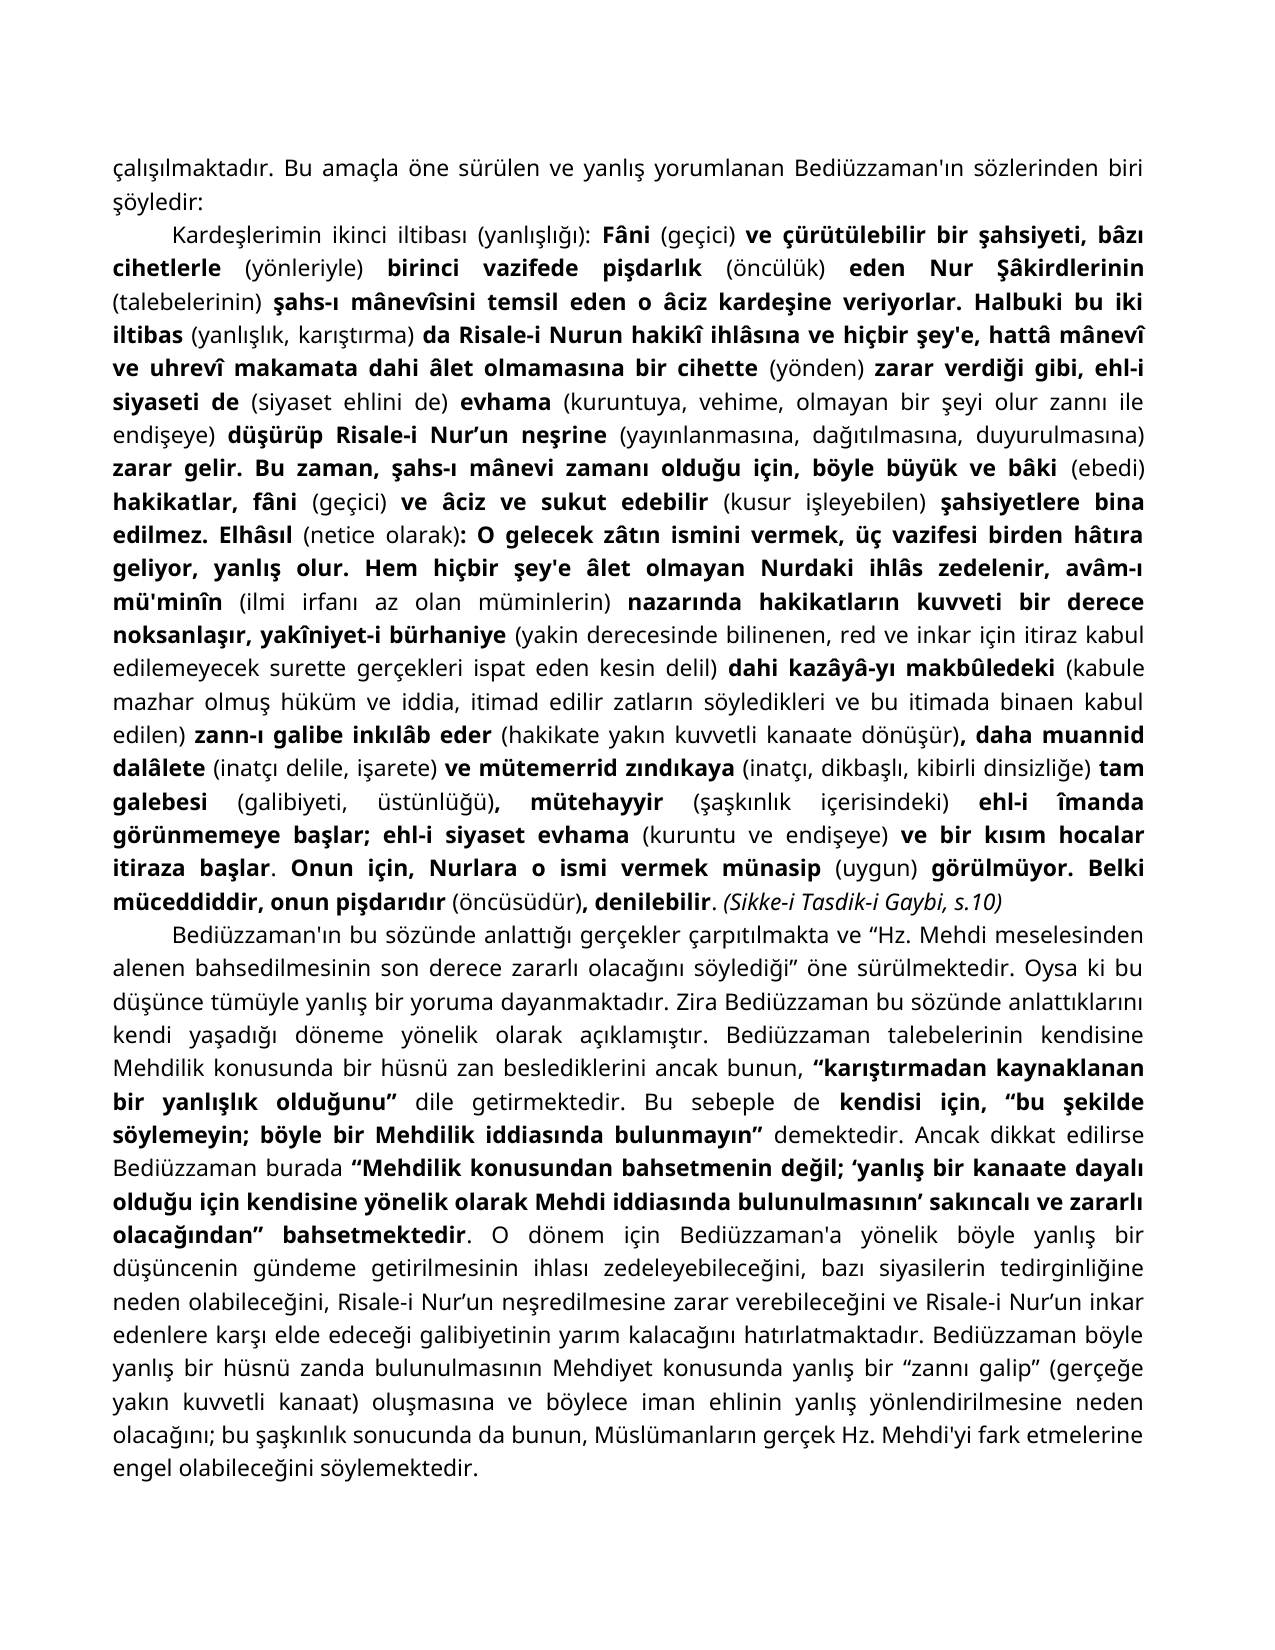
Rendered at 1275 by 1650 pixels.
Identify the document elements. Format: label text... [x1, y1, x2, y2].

text Bediüzzaman'ın bu sözünde anlattığı gerçekler çarpıtılmakta ve “Hz. Mehdi meselesinden alenen bahsedilmesinin son derece zararlı olacağını söylediği” öne sürülmektedir. Oysa ki bu düşünce tümüyle yanlış bir yoruma dayanmaktadır. Zira Bediüzzaman bu sözünde anlattıklarını kendi yaşadığı döneme yönelik olarak açıklamıştır. Bediüzzaman talebelerinin kendisine Mehdilik konusunda bir hüsnü zan beslediklerini ancak bunun, “karıştırmadan kaynaklanan bir yanlışlık olduğunu” dile getirmektedir. Bu sebeple de kendisi için, “bu şekilde söylemeyin; böyle bir Mehdilik iddiasında bulunmayın” demektedir. Ancak dikkat edilirse Bediüzzaman burada “Mehdilik konusundan bahsetmenin değil; ‘yanlış bir kanaate dayalı olduğu için kendisine yönelik olarak Mehdi iddiasında bulunulmasının’ sakıncalı ve zararlı olacağından” bahsetmektedir. O dönem için Bediüzzaman'a yönelik böyle yanlış bir düşüncenin gündeme getirilmesinin ihlası zedeleyebileceğini, bazı siyasilerin tedirginliğine neden olabileceğini, Risale-i Nur’un neşredilmesine zarar verebileceğini ve Risale-i Nur’un inkar edenlere karşı elde edeceği galibiyetinin yarım kalacağını hatırlatmaktadır. Bediüzzaman böyle yanlış bir hüsnü zanda bulunulmasının Mehdiyet konusunda yanlış bir “zannı galip” (gerçeğe yakın kuvvetli kanaat) oluşmasına ve böylece iman ehlinin yanlış yönlendirilmesine neden olacağını; bu şaşkınlık sonucunda da bunun, Müslümanların gerçek Hz. Mehdi'yi fark etmelerine engel olabileceğini söylemektedir. [112, 917, 1145, 1483]
text Kardeşlerimin ikinci iltibası (yanlışlığı): Fâni (geçici) ve çürütülebilir bir şahsiyeti, bâzı cihetlerle (yönleriyle) birinci vazifede pişdarlık (öncülük) eden Nur Şâkirdlerinin (talebelerinin) şahs-ı mânevîsini temsil eden o âciz kardeşine veriyorlar. Halbuki bu iki iltibas (yanlışlık, karıştırma) da Risale-i Nurun hakikî ihlâsına ve hiçbir şey'e, hattâ mânevî ve uhrevî makamata dahi âlet olmamasına bir cihette (yönden) zarar verdiği gibi, ehl-i siyaseti de (siyaset ehlini de) evhama (kuruntuya, vehime, olmayan bir şeyi olur zannı ile endişeye) düşürüp Risale-i Nur’un neşrine (yayınlanmasına, dağıtılmasına, duyurulmasına) zarar gelir. Bu zaman, şahs-ı mânevi zamanı olduğu için, böyle büyük ve bâki (ebedi) hakikatlar, fâni (geçici) ve âciz ve sukut edebilir (kusur işleyebilen) şahsiyetlere bina edilmez. Elhâsıl (netice olarak): O gelecek zâtın ismini vermek, üç vazifesi birden hâtıra geliyor, yanlış olur. Hem hiçbir şey'e âlet olmayan Nurdaki ihlâs zedelenir, avâm-ı mü'minîn (ilmi irfanı az olan müminlerin) nazarında hakikatların kuvveti bir derece noksanlaşır, yakîniyet-i bürhaniye (yakin derecesinde bilinenen, red ve inkar için itiraz kabul edilemeyecek surette gerçekleri ispat eden kesin delil) dahi kazâyâ-yı makbûledeki (kabule mazhar olmuş hüküm ve iddia, itimad edilir zatların söyledikleri ve bu itimada binaen kabul edilen) zann-ı galibe inkılâb eder (hakikate yakın kuvvetli kanaate dönüşür), daha muannid dalâlete (inatçı delile, işarete) ve mütemerrid zındıkaya (inatçı, dikbaşlı, kibirli dinsizliğe) tam galebesi (galibiyeti, üstünlüğü), mütehayyir (şaşkınlık içerisindeki) ehl-i îmanda görünmemeye başlar; ehl-i siyaset evhama (kuruntu ve endişeye) ve bir kısım hocalar itiraza başlar. Onun için, Nurlara o ismi vermek münasip (uygun) görülmüyor. Belki müceddiddir, onun pişdarıdır (öncüsüdür), denilebilir. (Sikke-i Tasdik-i Gaybi, s.10) [112, 217, 1145, 917]
text çalışılmaktadır. Bu amaçla öne sürülen ve yanlış yorumlanan Bediüzzaman'ın sözlerinden biri şöyledir: [112, 150, 1145, 217]
